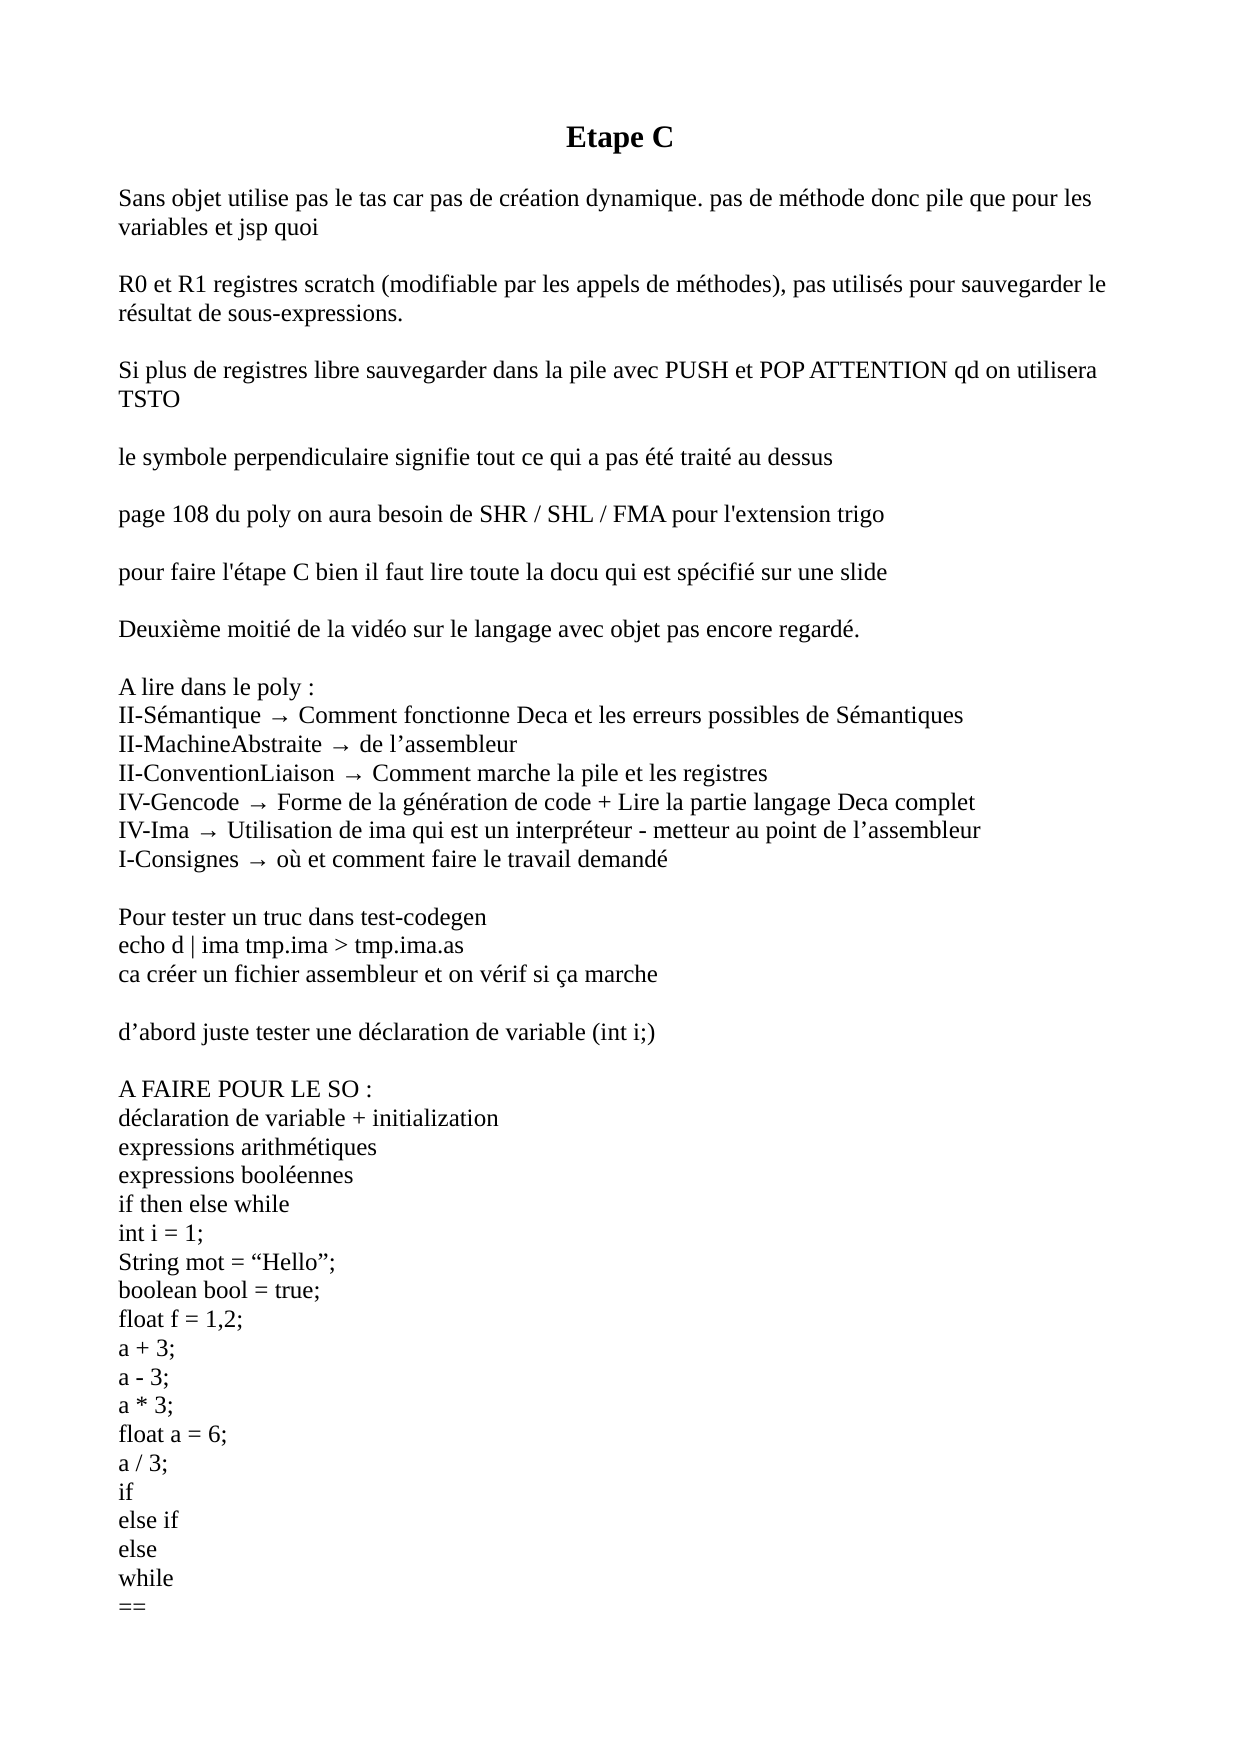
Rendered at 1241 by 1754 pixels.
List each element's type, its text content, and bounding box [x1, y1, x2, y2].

text a / 3; [118, 1448, 1122, 1477]
text float f = 1,2; [118, 1304, 1122, 1333]
text page 108 du poly on aura besoin de SHR / SHL / FMA pour l'extension trigo [118, 499, 1122, 528]
text Pour tester un truc dans test-codegen [118, 902, 1122, 930]
text II-MachineAbstraite → de l’assembleur [118, 729, 1122, 758]
text a + 3; [118, 1333, 1122, 1362]
text echo d | ima tmp.ima > tmp.ima.as [118, 930, 1122, 959]
text déclaration de variable + initialization [118, 1103, 1122, 1132]
text ca créer un fichier assembleur et on vérif si ça marche [118, 959, 1122, 988]
text R0 et R1 registres scratch (modifiable par les appels de méthodes), pas utilisés pour sauvegarder le résultat de sous-expressions. [118, 269, 1122, 327]
text else [118, 1534, 1122, 1563]
text A FAIRE POUR LE SO : [118, 1074, 1122, 1103]
text a - 3; [118, 1362, 1122, 1390]
text a * 3; [118, 1390, 1122, 1419]
text Sans objet utilise pas le tas car pas de création dynamique. pas de méthode donc pile que pour les variables et jsp quoi [118, 183, 1122, 240]
text A lire dans le poly : [118, 672, 1122, 700]
text I-Consignes → où et comment faire le travail demandé [118, 844, 1122, 873]
text String mot = “Hello”; [118, 1247, 1122, 1275]
text II-Sémantique → Comment fonctionne Deca et les erreurs possibles de Sémantiques [118, 700, 1122, 729]
text expressions booléennes [118, 1160, 1122, 1189]
text if then else while [118, 1189, 1122, 1218]
text boolean bool = true; [118, 1275, 1122, 1304]
text Deuxième moitié de la vidéo sur le langage avec objet pas encore regardé. [118, 614, 1122, 643]
text if [118, 1477, 1122, 1505]
text le symbole perpendiculaire signifie tout ce qui a pas été traité au dessus [118, 442, 1122, 470]
text while [118, 1563, 1122, 1592]
text Si plus de registres libre sauvegarder dans la pile avec PUSH et POP ATTENTION qd on utilisera TSTO [118, 355, 1122, 413]
text else if [118, 1505, 1122, 1534]
text float a = 6; [118, 1419, 1122, 1448]
text pour faire l'étape C bien il faut lire toute la docu qui est spécifié sur une slide [118, 557, 1122, 585]
text d’abord juste tester une déclaration de variable (int i;) [118, 1017, 1122, 1045]
text == [118, 1592, 1122, 1620]
text II-ConventionLiaison → Comment marche la pile et les registres [118, 758, 1122, 787]
text int i = 1; [118, 1218, 1122, 1247]
text IV-Ima → Utilisation de ima qui est un interpréteur - metteur au point de l’assembleur [118, 815, 1122, 844]
text IV-Gencode → Forme de la génération de code + Lire la partie langage Deca complet [118, 787, 1122, 815]
text expressions arithmétiques [118, 1132, 1122, 1160]
text Etape C [118, 118, 1122, 154]
